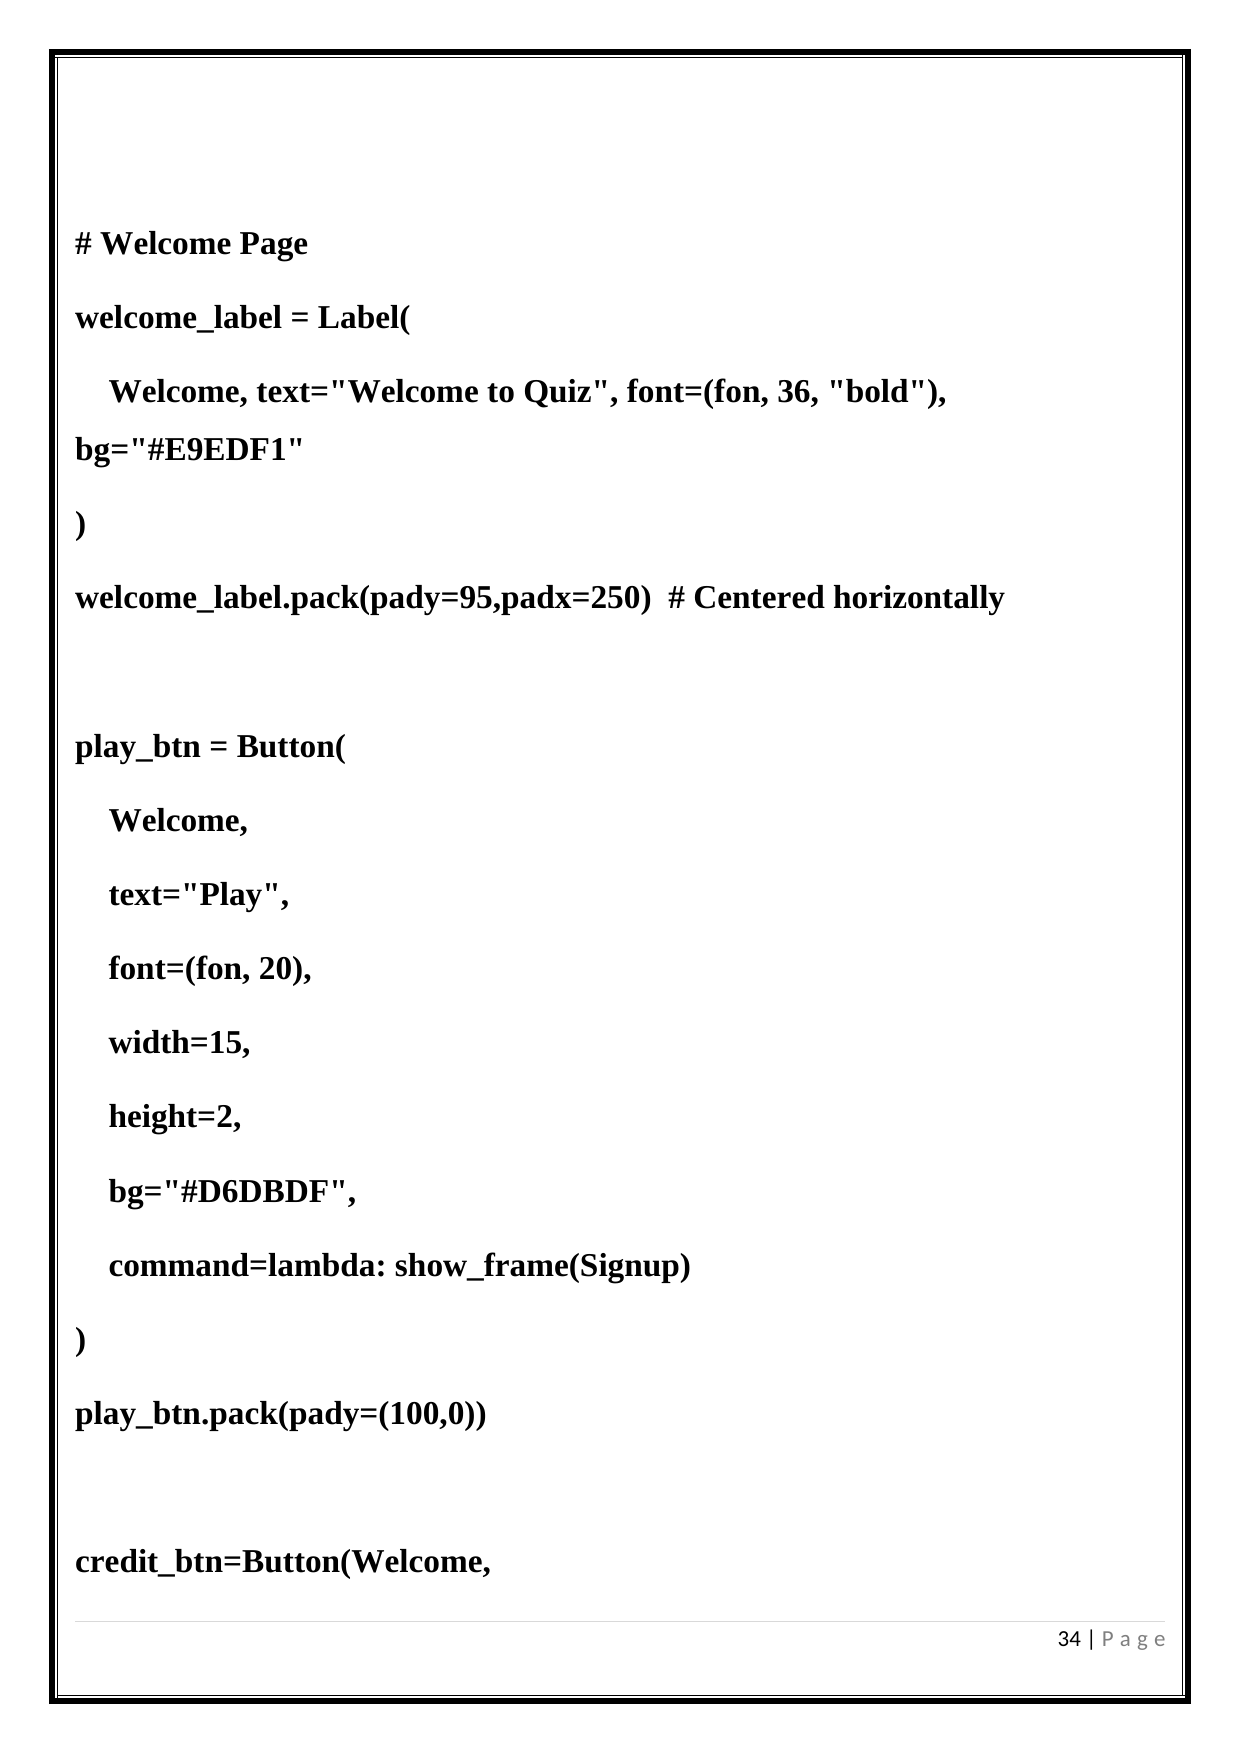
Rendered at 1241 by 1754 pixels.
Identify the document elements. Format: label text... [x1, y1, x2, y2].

text width=15, [75, 1022, 1165, 1061]
text # Welcome Page [75, 223, 1165, 262]
text height=2, [75, 1097, 1165, 1135]
text bg="#D6DBDF", [75, 1171, 1165, 1209]
text font=(fon, 20), [75, 948, 1165, 987]
text welcome_label = Label( [75, 297, 1165, 336]
text ) [75, 503, 1165, 542]
text command=lambda: show_frame(Signup) [75, 1245, 1165, 1283]
text play_btn = Button( [75, 726, 1165, 764]
text welcome_label.pack(pady=95,padx=250) # Centered horizontally [75, 577, 1165, 616]
text Welcome, [75, 800, 1165, 838]
text text="Play", [75, 874, 1165, 912]
text Welcome, text="Welcome to Quiz", font=(fon, 36, "bold"), bg="#E9EDF1" [75, 372, 1165, 467]
text ) [75, 1319, 1165, 1357]
text play_btn.pack(pady=(100,0)) [75, 1393, 1165, 1432]
text credit_btn=Button(Welcome, [75, 1542, 1165, 1580]
